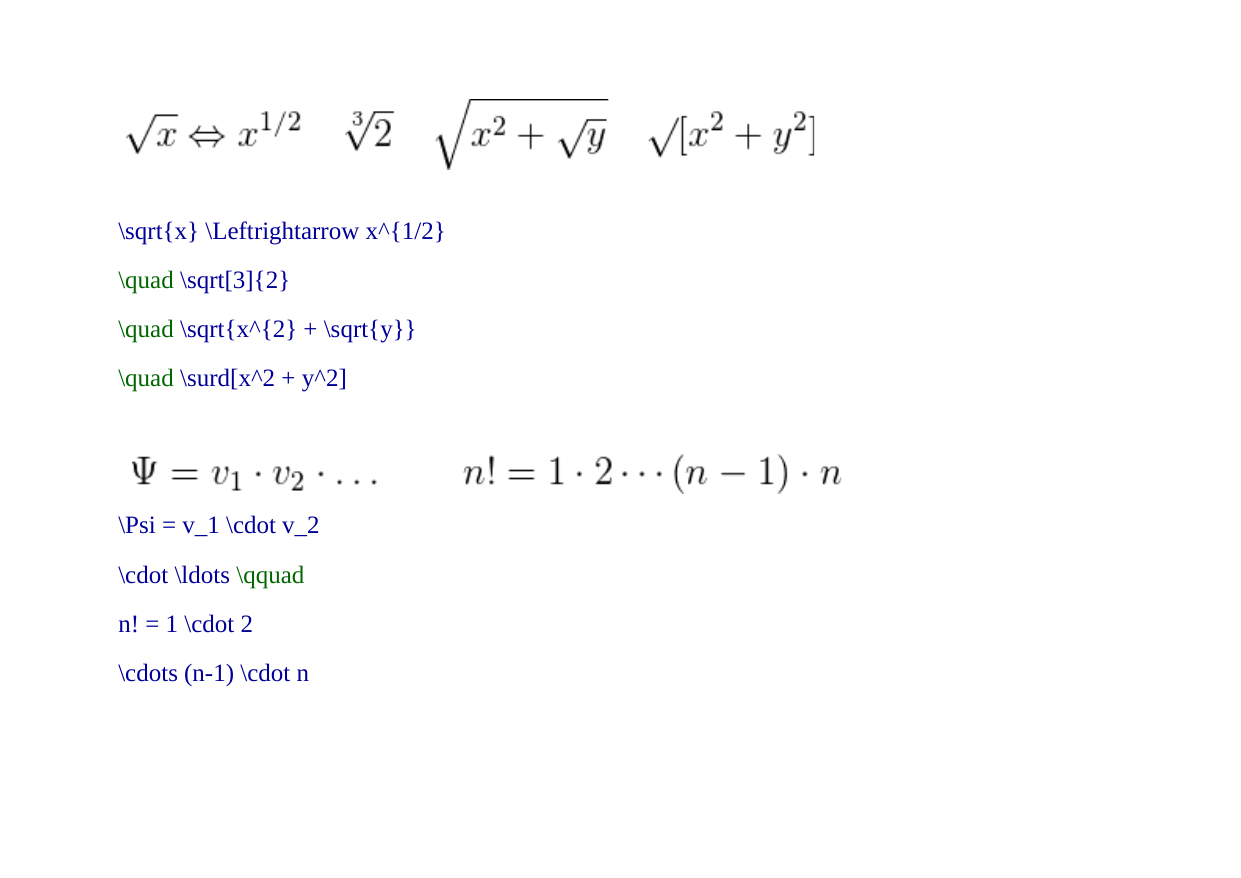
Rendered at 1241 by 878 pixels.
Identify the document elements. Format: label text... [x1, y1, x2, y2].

text \Psi = v_1 \cdot v_2 [118, 511, 1122, 539]
text \quad \sqrt[3]{2} [118, 265, 1122, 294]
text \quad \sqrt{x^{2} + \sqrt{y}} [118, 314, 1122, 343]
text \cdots (n-1) \cdot n [118, 658, 1122, 687]
picture [125, 99, 815, 170]
text \cdot \ldots \qquad [118, 560, 1122, 588]
text \sqrt{x} \Leftrightarrow x^{1/2} [118, 216, 1122, 245]
text n! = 1 \cdot 2 [118, 609, 1122, 637]
picture [132, 454, 842, 494]
text \quad \surd[x^2 + y^2] [118, 363, 1122, 392]
